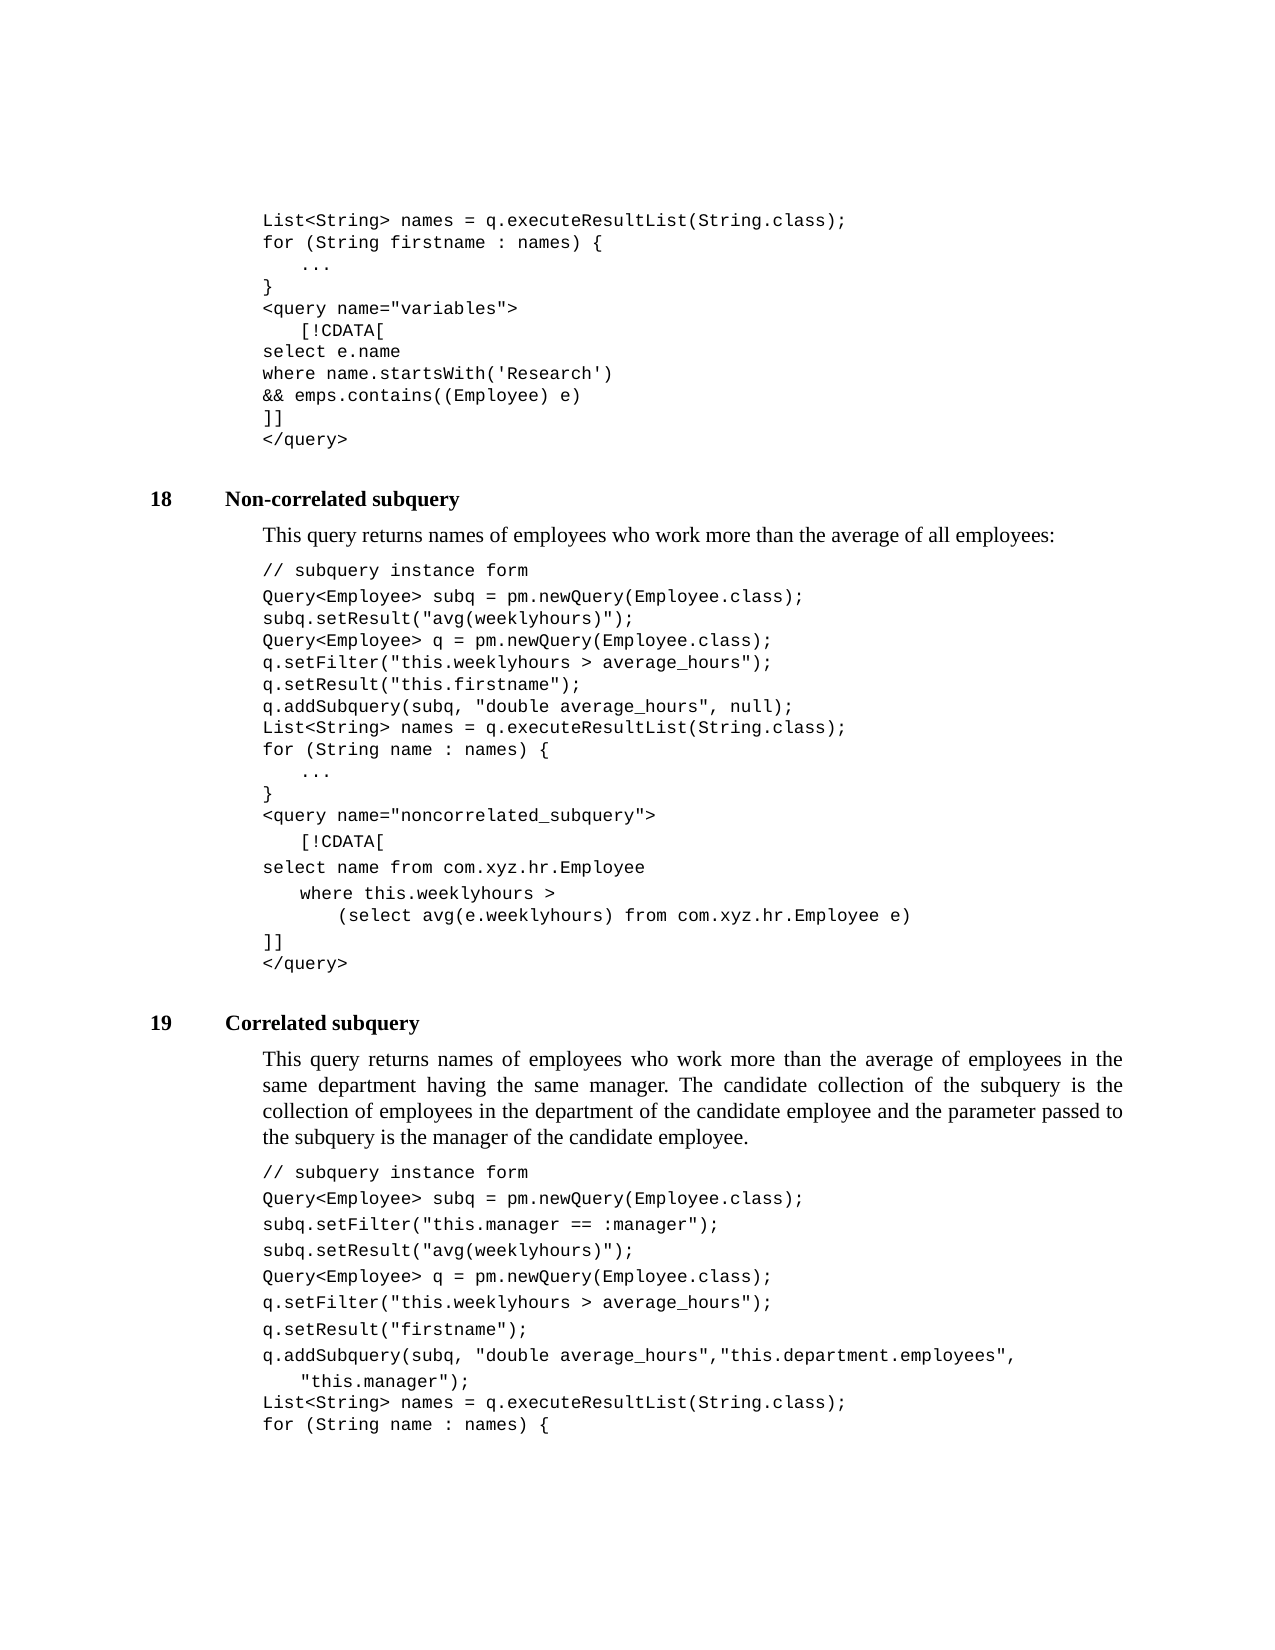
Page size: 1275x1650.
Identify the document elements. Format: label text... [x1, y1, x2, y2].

text q.addSubquery(subq, "double average_hours","this.department.employees", [262, 1340, 1125, 1366]
text && emps.contains((Employee) e) [262, 385, 1125, 407]
text (select avg(e.weeklyhours) from com.xyz.hr.Employee e) [262, 905, 1125, 927]
text subq.setResult("avg(weeklyhours)"); [262, 608, 1125, 630]
text List<String> names = q.executeResultList(String.class); [262, 1392, 1125, 1414]
text select e.name [262, 341, 1125, 363]
text } [262, 276, 1125, 297]
text } [262, 783, 1125, 805]
text q.setResult("this.firstname"); [262, 673, 1125, 695]
text Query<Employee> q = pm.newQuery(Employee.class); [262, 630, 1125, 652]
subtitle Correlated subquery [150, 1009, 1125, 1035]
text where name.startsWith('Research') [262, 363, 1125, 385]
text where this.weeklyhours > [262, 879, 1125, 905]
text for (String name : names) { [262, 739, 1125, 761]
text // subquery instance form [262, 1158, 1125, 1184]
text q.setFilter("this.weeklyhours > average_hours"); [262, 652, 1125, 673]
text "this.manager"); [262, 1366, 1125, 1392]
text for (String firstname : names) { [262, 232, 1125, 254]
text subq.setFilter("this.manager == :manager"); [262, 1210, 1125, 1236]
text subq.setResult("avg(weeklyhours)"); [262, 1236, 1125, 1262]
text <query name="noncorrelated_subquery"> [262, 805, 1125, 827]
text ]] [262, 407, 1125, 429]
text select name from com.xyz.hr.Employee [262, 853, 1125, 879]
text ]] [262, 927, 1125, 953]
text ... [262, 254, 1125, 276]
text </query> [262, 429, 1125, 451]
text q.setResult("firstname"); [262, 1314, 1125, 1340]
text Query<Employee> subq = pm.newQuery(Employee.class); [262, 1184, 1125, 1210]
text </query> [262, 953, 1125, 974]
text ... [262, 761, 1125, 783]
text <query name="variables"> [262, 297, 1125, 319]
text q.addSubquery(subq, "double average_hours", null); [262, 695, 1125, 717]
text List<String> names = q.executeResultList(String.class); [262, 717, 1125, 739]
text [!CDATA[ [262, 827, 1125, 853]
text This query returns names of employees who work more than the average of all employees: [262, 521, 1125, 547]
text This query returns names of employees who work more than the average of employees in the same department having the same manager. The candidate collection of the subquery is the collection of employees in the department of the candidate employee and the parameter passed to the subquery is the manager of the candidate employee. [262, 1045, 1125, 1149]
text Query<Employee> subq = pm.newQuery(Employee.class); [262, 582, 1125, 608]
subtitle Non-correlated subquery [150, 485, 1125, 511]
text // subquery instance form [262, 556, 1125, 582]
text List<String> names = q.executeResultList(String.class); [262, 210, 1125, 232]
text [!CDATA[ [262, 319, 1125, 341]
text q.setFilter("this.weeklyhours > average_hours"); [262, 1288, 1125, 1314]
text Query<Employee> q = pm.newQuery(Employee.class); [262, 1262, 1125, 1288]
text for (String name : names) { [262, 1414, 1125, 1436]
